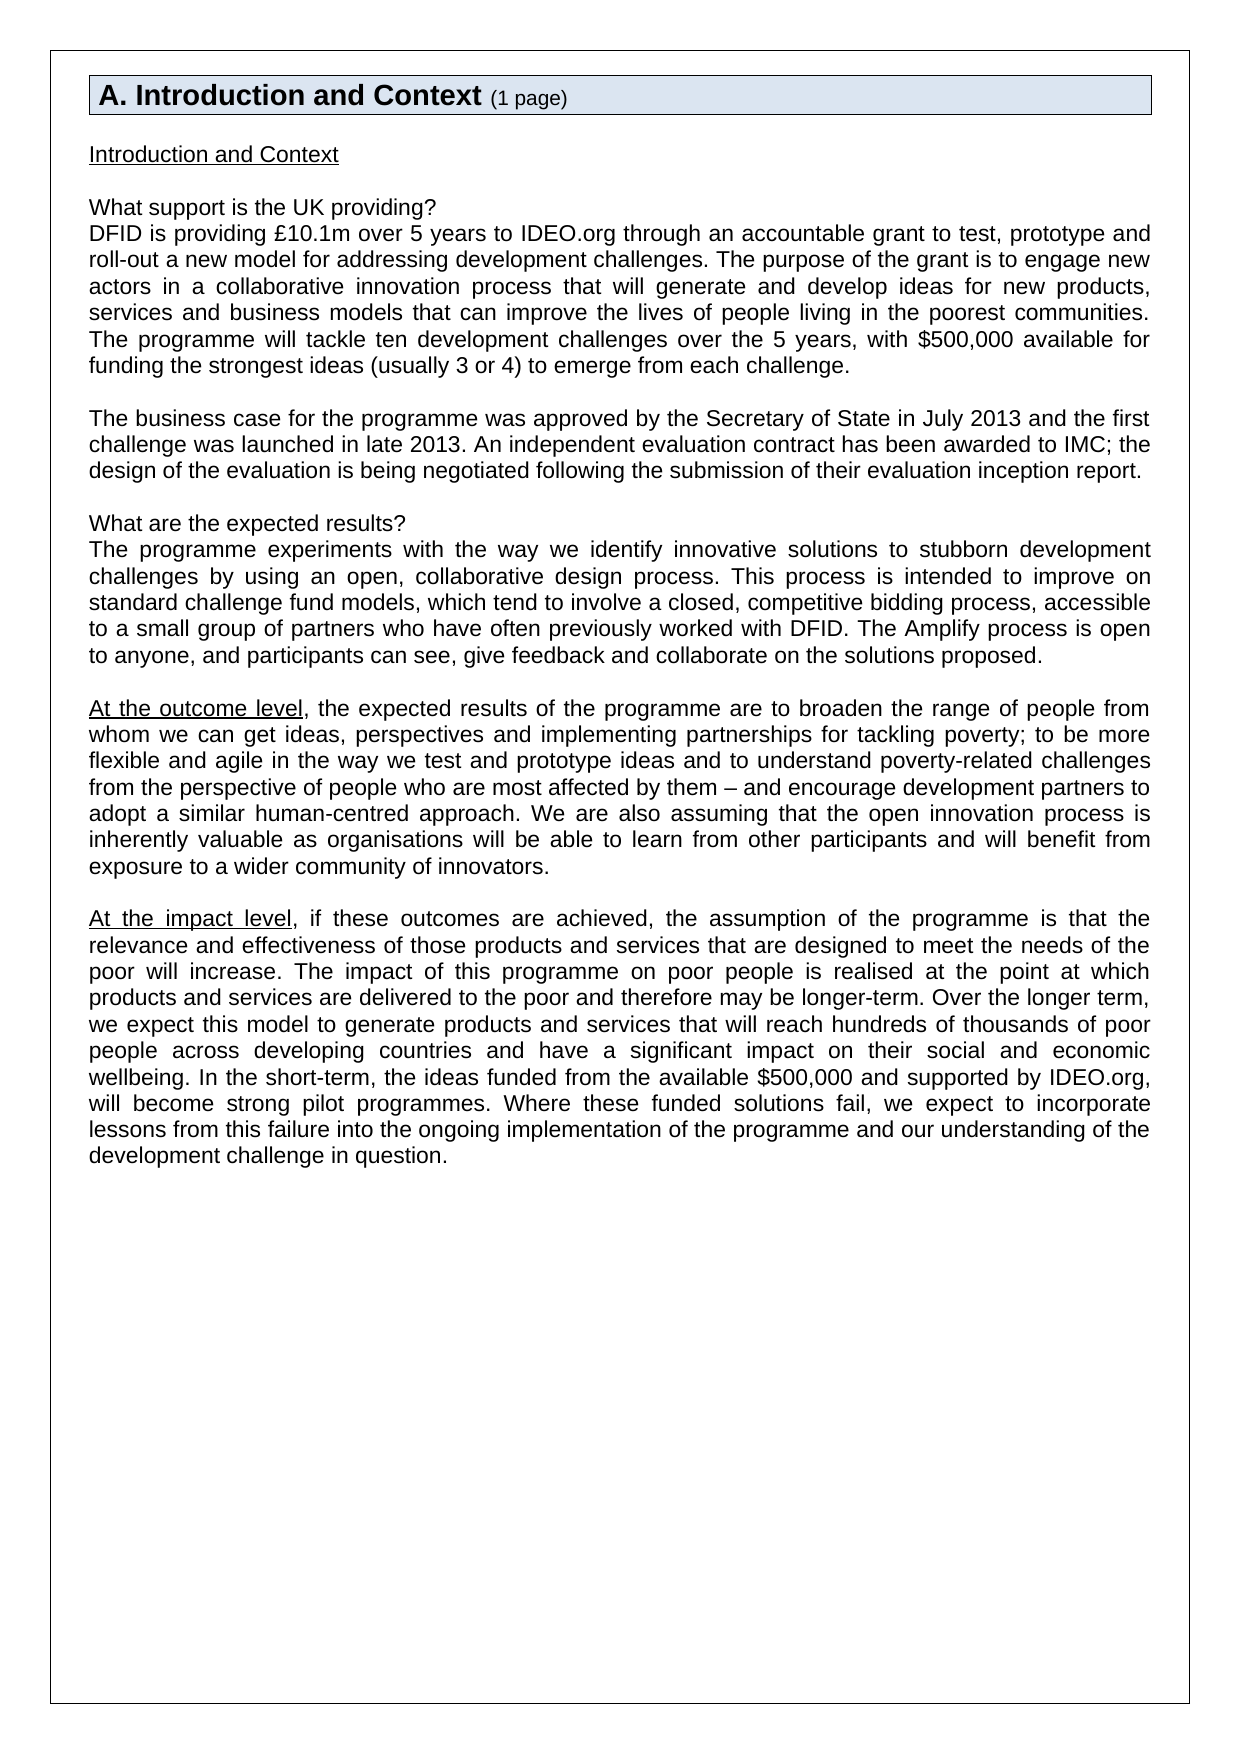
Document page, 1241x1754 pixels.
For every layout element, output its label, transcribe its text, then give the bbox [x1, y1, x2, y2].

text Introduction and Context [89, 141, 1152, 167]
text What are the expected results? [89, 510, 1152, 536]
text At the outcome level, the expected results of the programme are to broaden the range of people from whom we can get ideas, perspectives and implementing partnerships for tackling poverty; to be more flexible and agile in the way we test and prototype ideas and to understand poverty-related challenges from the perspective of people who are most affected by them – and encourage development partners to adopt a similar human-centred approach. We are also assuming that the open innovation process is inherently valuable as organisations will be able to learn from other participants and will benefit from exposure to a wider community of innovators. [89, 694, 1152, 879]
text DFID is providing £10.1m over 5 years to IDEO.org through an accountable grant to test, prototype and roll-out a new model for addressing development challenges. The purpose of the grant is to engage new actors in a collaborative innovation process that will generate and develop ideas for new products, services and business models that can improve the lives of people living in the poorest communities. The programme will tackle ten development challenges over the 5 years, with $500,000 available for funding the strongest ideas (usually 3 or 4) to emerge from each challenge. [89, 220, 1152, 378]
text The programme experiments with the way we identify innovative solutions to stubborn development challenges by using an open, collaborative design process. This process is intended to improve on standard challenge fund models, which tend to involve a closed, competitive bidding process, accessible to a small group of partners who have often previously worked with DFID. The Amplify process is open to anyone, and participants can see, give feedback and collaborate on the solutions proposed. [89, 536, 1152, 668]
text The business case for the programme was approved by the Secretary of State in July 2013 and the first challenge was launched in late 2013. An independent evaluation contract has been awarded to IMC; the design of the evaluation is being negotiated following the submission of their evaluation inception report. [89, 404, 1152, 484]
text A. Introduction and Context (1 page) [90, 76, 1151, 114]
text At the impact level, if these outcomes are achieved, the assumption of the programme is that the relevance and effectiveness of those products and services that are designed to meet the needs of the poor will increase. The impact of this programme on poor people is realised at the point at which products and services are delivered to the poor and therefore may be longer-term. Over the longer term, we expect this model to generate products and services that will reach hundreds of thousands of poor people across developing countries and have a significant impact on their social and economic wellbeing. In the short-term, the ideas funded from the available $500,000 and supported by IDEO.org, will become strong pilot programmes. Where these funded solutions fail, we expect to incorporate lessons from this failure into the ongoing implementation of the programme and our understanding of the development challenge in question. [89, 905, 1152, 1169]
text What support is the UK providing? [89, 194, 1152, 220]
